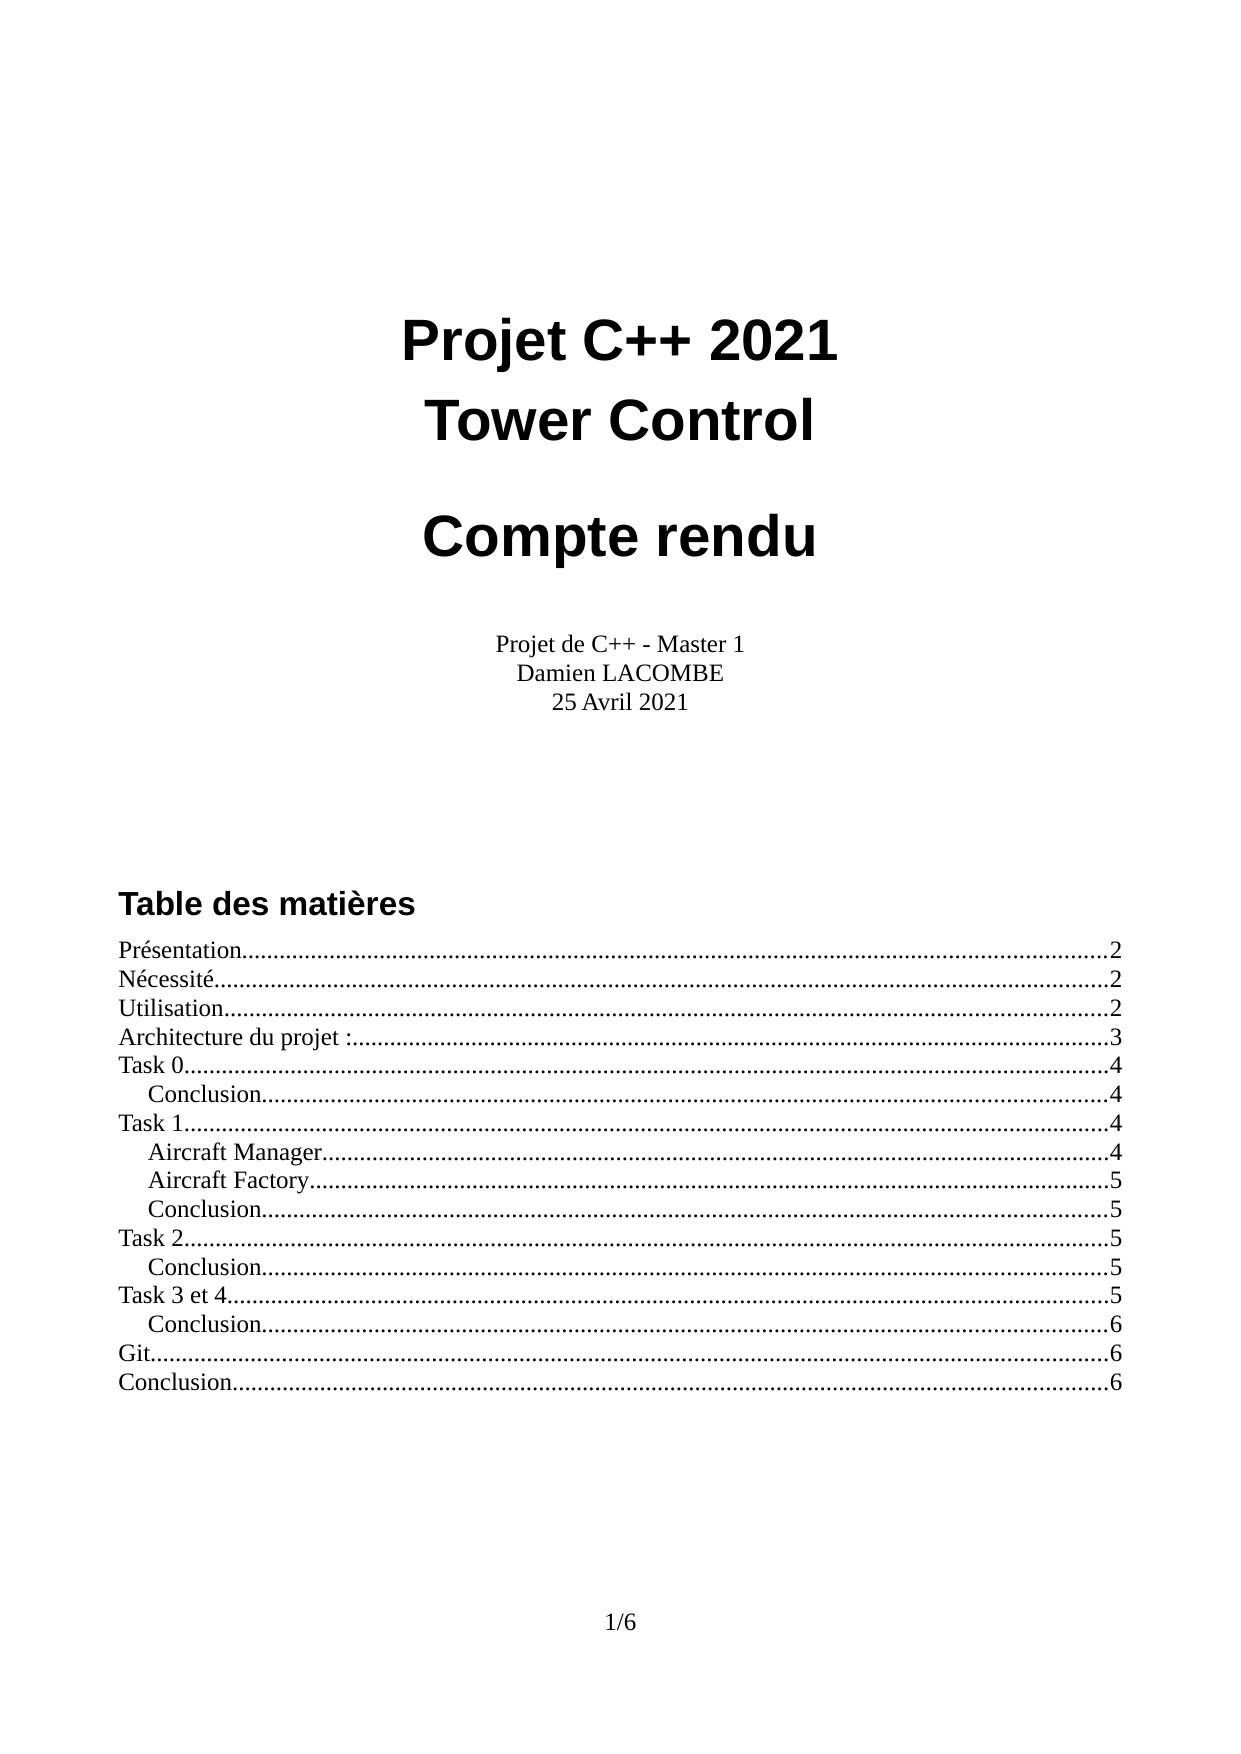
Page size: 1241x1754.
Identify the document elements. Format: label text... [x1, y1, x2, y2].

text Présentation 2 [118, 935, 1122, 964]
text Architecture du projet : 3 [118, 1022, 1122, 1050]
text Task 1 4 [118, 1108, 1122, 1137]
text Task 2 5 [118, 1223, 1122, 1252]
text Conclusion 4 [148, 1079, 1122, 1108]
text Nécessité 2 [118, 964, 1122, 993]
text Aircraft Manager 4 [148, 1137, 1122, 1165]
text 25 Avril 2021 [118, 687, 1122, 716]
text Conclusion 6 [148, 1309, 1122, 1338]
text Projet de C++ - Master 1 [118, 629, 1122, 658]
text Damien LACOMBE [118, 658, 1122, 687]
text Task 0 4 [118, 1050, 1122, 1079]
text Tower Control [118, 386, 1122, 453]
text Conclusion 6 [118, 1367, 1122, 1395]
text Utilisation 2 [118, 993, 1122, 1022]
title Compte rendu [118, 502, 1122, 569]
text Aircraft Factory 5 [148, 1165, 1122, 1194]
title Projet C++ 2021 [118, 306, 1122, 373]
text Task 3 et 4 5 [118, 1280, 1122, 1309]
subtitle Table des matières [118, 884, 1122, 923]
text Conclusion 5 [148, 1194, 1122, 1223]
text Conclusion 5 [148, 1252, 1122, 1280]
text Git 6 [118, 1338, 1122, 1367]
